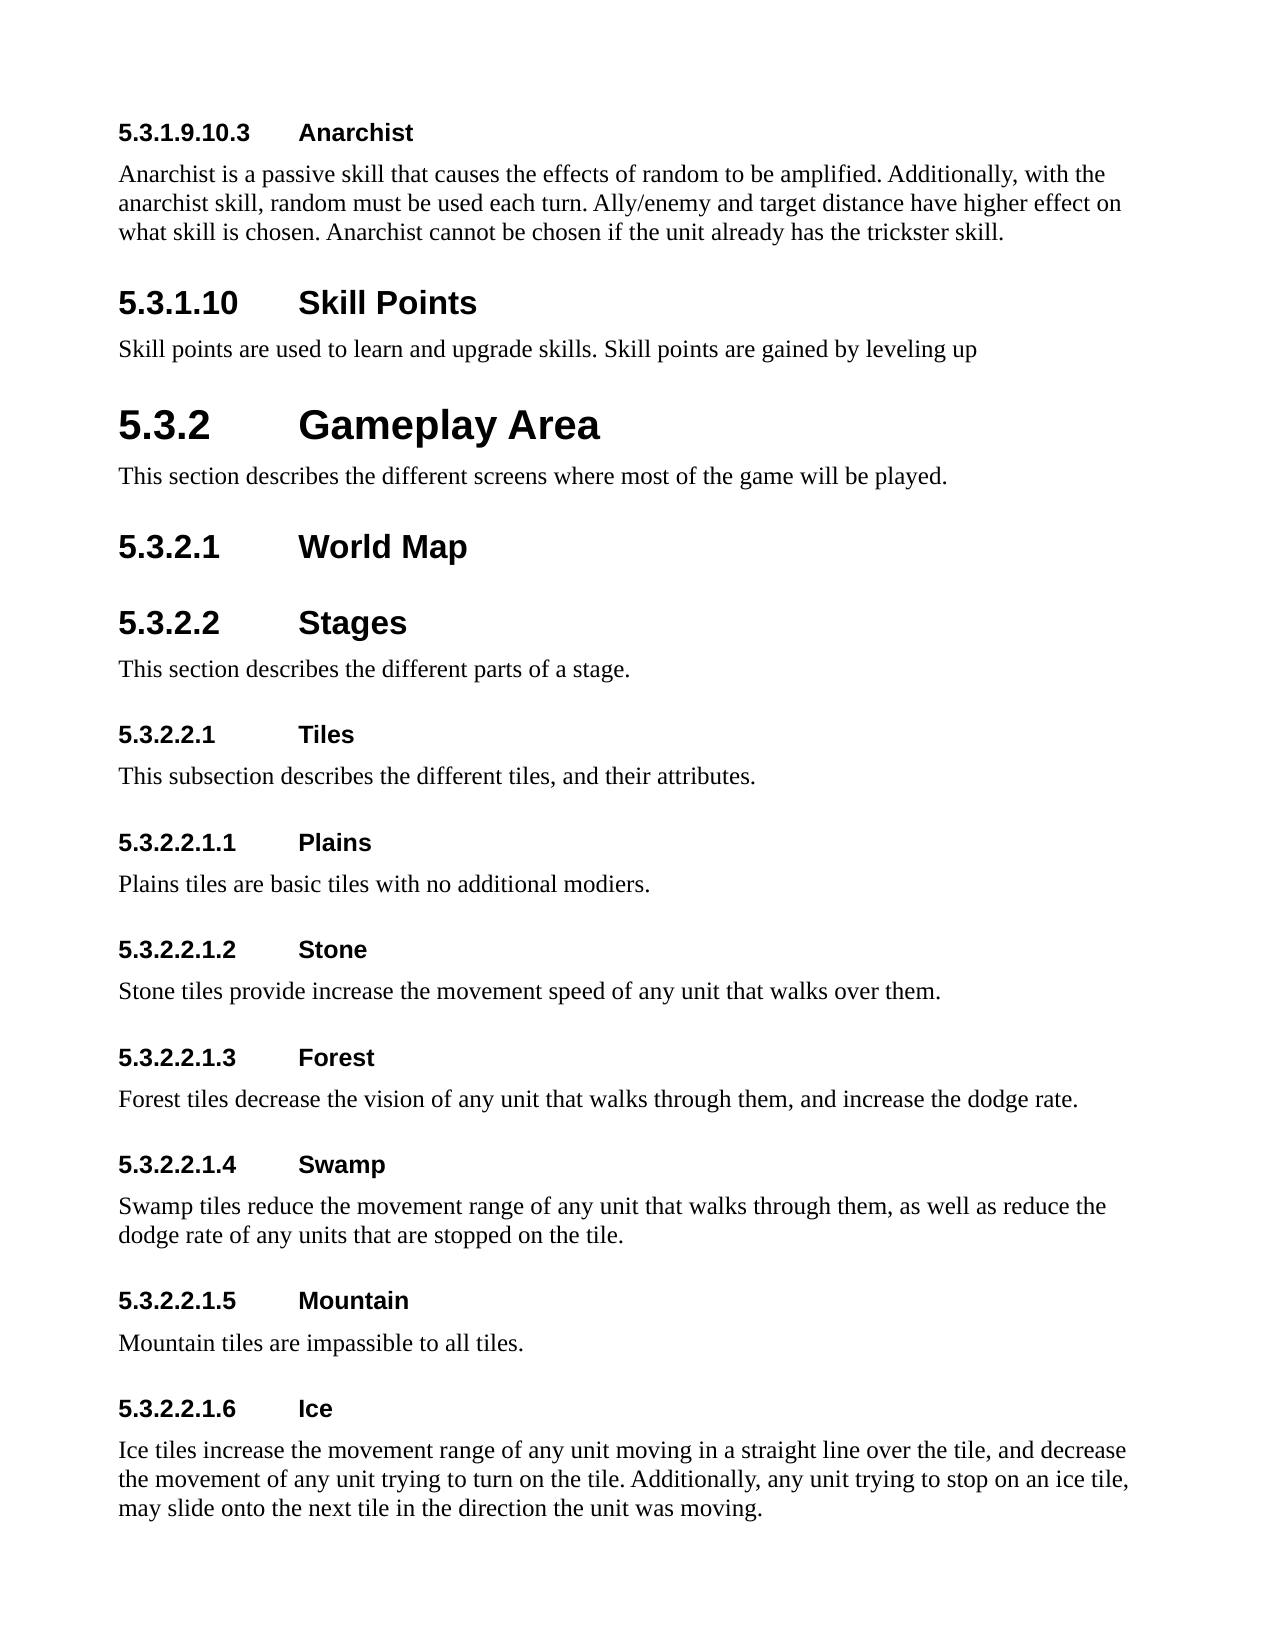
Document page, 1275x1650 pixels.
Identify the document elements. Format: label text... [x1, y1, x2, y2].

text Ice tiles increase the movement range of any unit moving in a straight line over the tile, and decrease the movement of any unit trying to turn on the tile. Additionally, any unit trying to stop on an ice tile, may slide onto the next tile in the direction the unit was moving. [118, 1435, 1157, 1521]
subtitle Anarchist [118, 118, 1157, 147]
subtitle Mountain [118, 1286, 1157, 1315]
text Anarchist is a passive skill that causes the effects of random to be amplified. Additionally, with the anarchist skill, random must be used each turn. Ally/enemy and target distance have higher effect on what skill is chosen. Anarchist cannot be chosen if the unit already has the trickster skill. [118, 159, 1157, 246]
text Skill points are used to learn and upgrade skills. Skill points are gained by leveling up [118, 334, 1157, 363]
text This subsection describes the different tiles, and their attributes. [118, 761, 1157, 790]
subtitle Forest [118, 1043, 1157, 1071]
text Mountain tiles are impassible to all tiles. [118, 1328, 1157, 1356]
text Swamp tiles reduce the movement range of any unit that walks through them, as well as reduce the dodge rate of any units that are stopped on the tile. [118, 1191, 1157, 1249]
subtitle Gameplay Area [118, 400, 1157, 448]
text This section describes the different screens where most of the game will be played. [118, 461, 1157, 489]
subtitle Plains [118, 828, 1157, 856]
text This section describes the different parts of a stage. [118, 654, 1157, 683]
subtitle Skill Points [118, 283, 1157, 322]
text Forest tiles decrease the vision of any unit that walks through them, and increase the dodge rate. [118, 1084, 1157, 1113]
subtitle World Map [118, 527, 1157, 565]
text Plains tiles are basic tiles with no additional modiers. [118, 869, 1157, 898]
subtitle Tiles [118, 720, 1157, 749]
subtitle Swamp [118, 1150, 1157, 1179]
subtitle Stone [118, 935, 1157, 964]
subtitle Ice [118, 1394, 1157, 1423]
subtitle Stages [118, 603, 1157, 641]
text Stone tiles provide increase the movement speed of any unit that walks over them. [118, 976, 1157, 1005]
